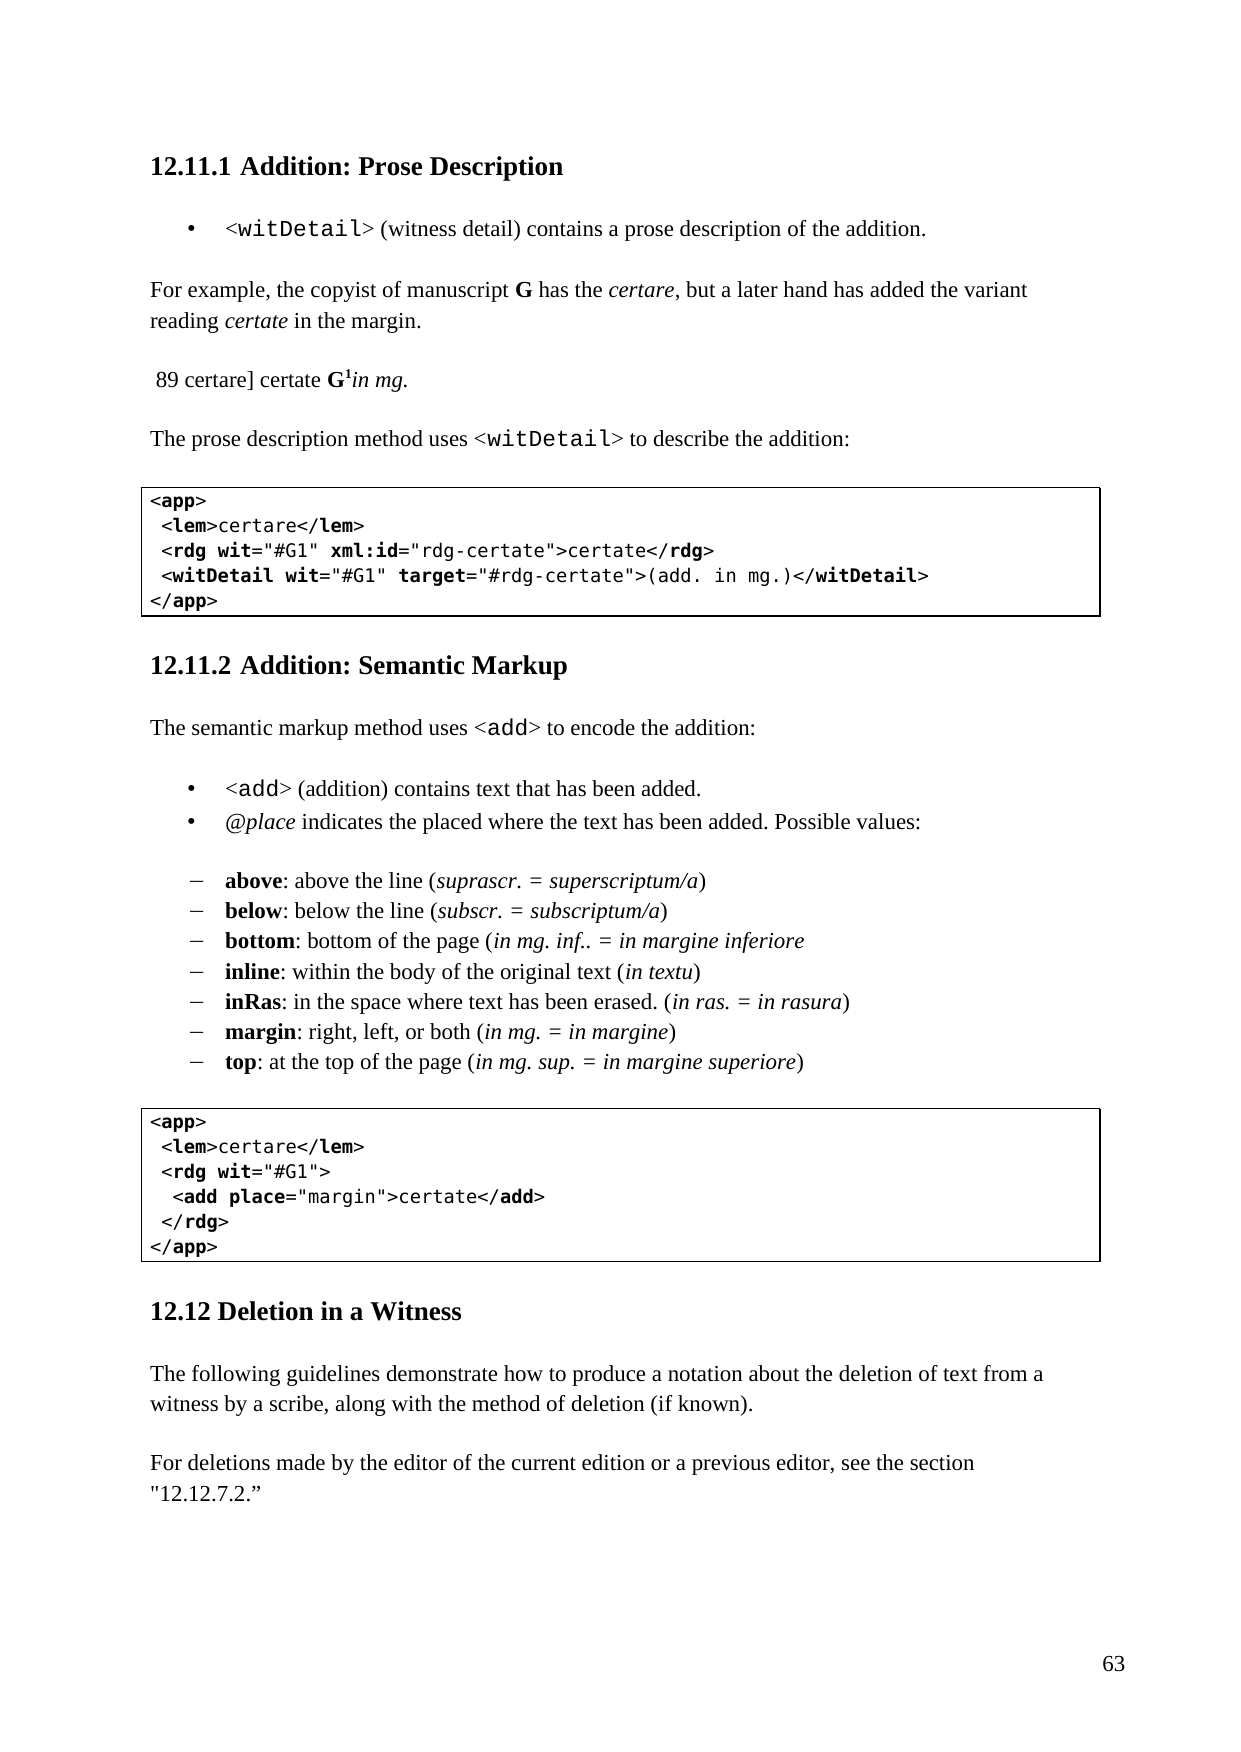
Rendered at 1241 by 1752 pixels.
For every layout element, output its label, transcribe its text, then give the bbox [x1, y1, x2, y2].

text For deletions made by the editor of the current edition or a previous editor, see the section "12.12.7.2.” [150, 1449, 1090, 1506]
text For example, the copyist of manuscript G has the certare, but a later hand has added the variant reading certate in the margin. [150, 276, 1090, 333]
text <app> <lem>certare</lem> <rdg wit="#G1" xml:id="rdg-certate">certate</rdg> <witDetail wit="#G1" target="#rdg-certate">(add. in mg.)</witDetail> </app> [142, 488, 1099, 615]
text The semantic markup method uses <add> to encode the addition: [150, 714, 1090, 742]
text The following guidelines demonstrate how to produce a notation about the deletion of text from a witness by a scribe, along with the method of deletion (if known). [150, 1360, 1090, 1416]
text The prose description method uses <witDetail> to describe the addition: [150, 425, 1090, 454]
list margin: right, left, or both (in mg. = in margine) [187, 1018, 1090, 1044]
subtitle Addition: Semantic Markup [150, 649, 1090, 680]
list <add> (addition) contains text that has been added. [187, 775, 1090, 804]
subtitle Addition: Prose Description [150, 150, 1090, 181]
list below: below the line (subscr. = subscriptum/a) [187, 897, 1090, 924]
list bottom: bottom of the page (in mg. inf.. = in margine inferiore [187, 928, 1090, 954]
list @place indicates the placed where the text has been added. Possible values: [187, 808, 1090, 834]
list top: at the top of the page (in mg. sup. = in margine superiore) [187, 1048, 1090, 1075]
text <app> <lem>certare</lem> <rdg wit="#G1"> <add place="margin">certate</add> </rdg> </app> [142, 1109, 1099, 1261]
text 89 certare] certate G1in mg. [150, 366, 1090, 392]
list inRas: in the space where text has been erased. (in ras. = in rasura) [187, 988, 1090, 1014]
list <witDetail> (witness detail) contains a prose description of the addition. [187, 215, 1090, 243]
list above: above the line (suprascr. = superscriptum/a) [187, 867, 1090, 893]
list inline: within the body of the original text (in textu) [187, 958, 1090, 984]
subtitle Deletion in a Witness [150, 1295, 1090, 1326]
